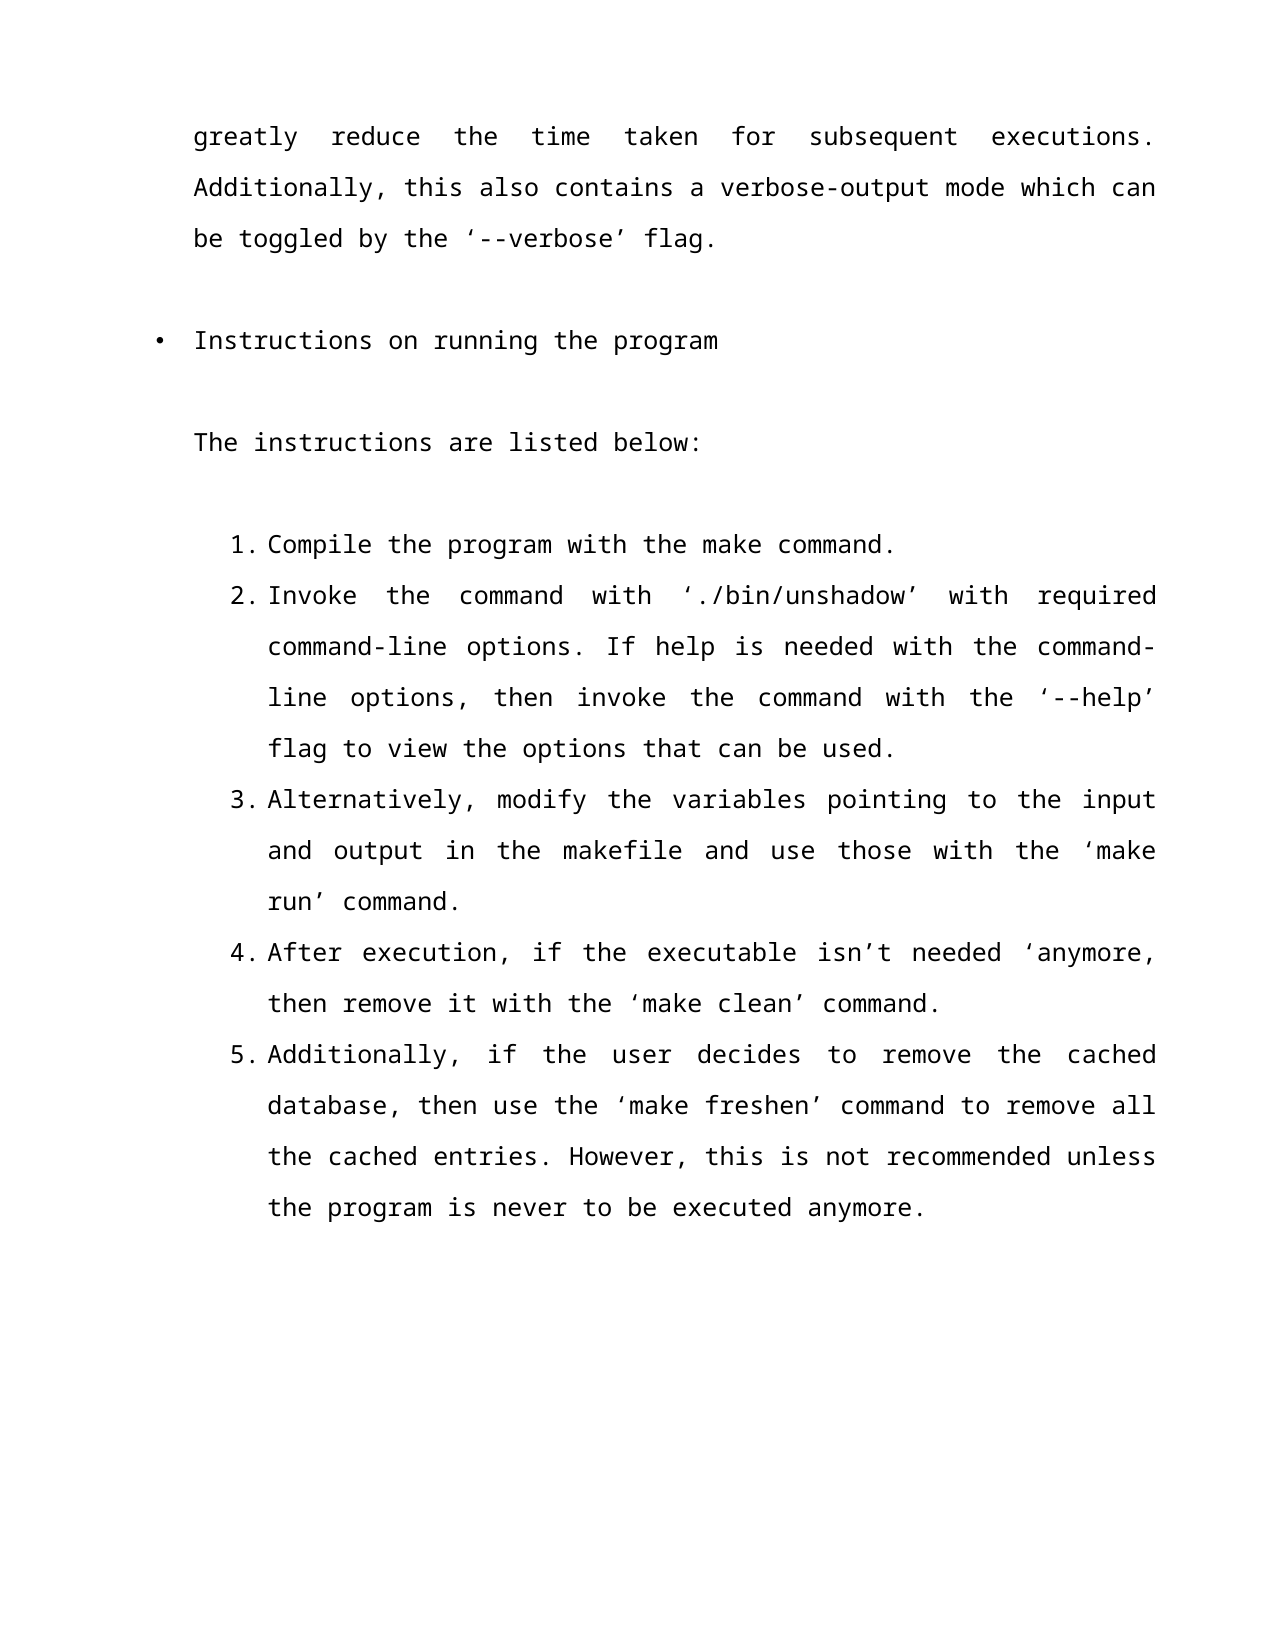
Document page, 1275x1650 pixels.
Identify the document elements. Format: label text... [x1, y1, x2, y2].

list Alternatively, modify the variables pointing to the input and output in the makefile and use those with the ‘make run’ command. [229, 782, 1157, 918]
list Invoke the command with ‘./bin/unshadow’ with required command-line options. If help is needed with the command-line options, then invoke the command with the ‘--help’ flag to view the options that can be used. [229, 577, 1157, 765]
list After execution, if the executable isn’t needed ‘anymore, then remove it with the ‘make clean’ command. [229, 935, 1157, 1020]
text greatly reduce the time taken for subsequent executions. Additionally, this also contains a verbose-output mode which can be toggled by the ‘--verbose’ flag. [193, 118, 1157, 254]
list Instructions on running the program [156, 322, 1157, 356]
list Additionally, if the user decides to remove the cached database, then use the ‘make freshen’ command to remove all the cached entries. However, this is not recommended unless the program is never to be executed anymore. [229, 1037, 1157, 1224]
text The instructions are listed below: [193, 424, 1157, 458]
list Compile the program with the make command. [229, 526, 1157, 561]
